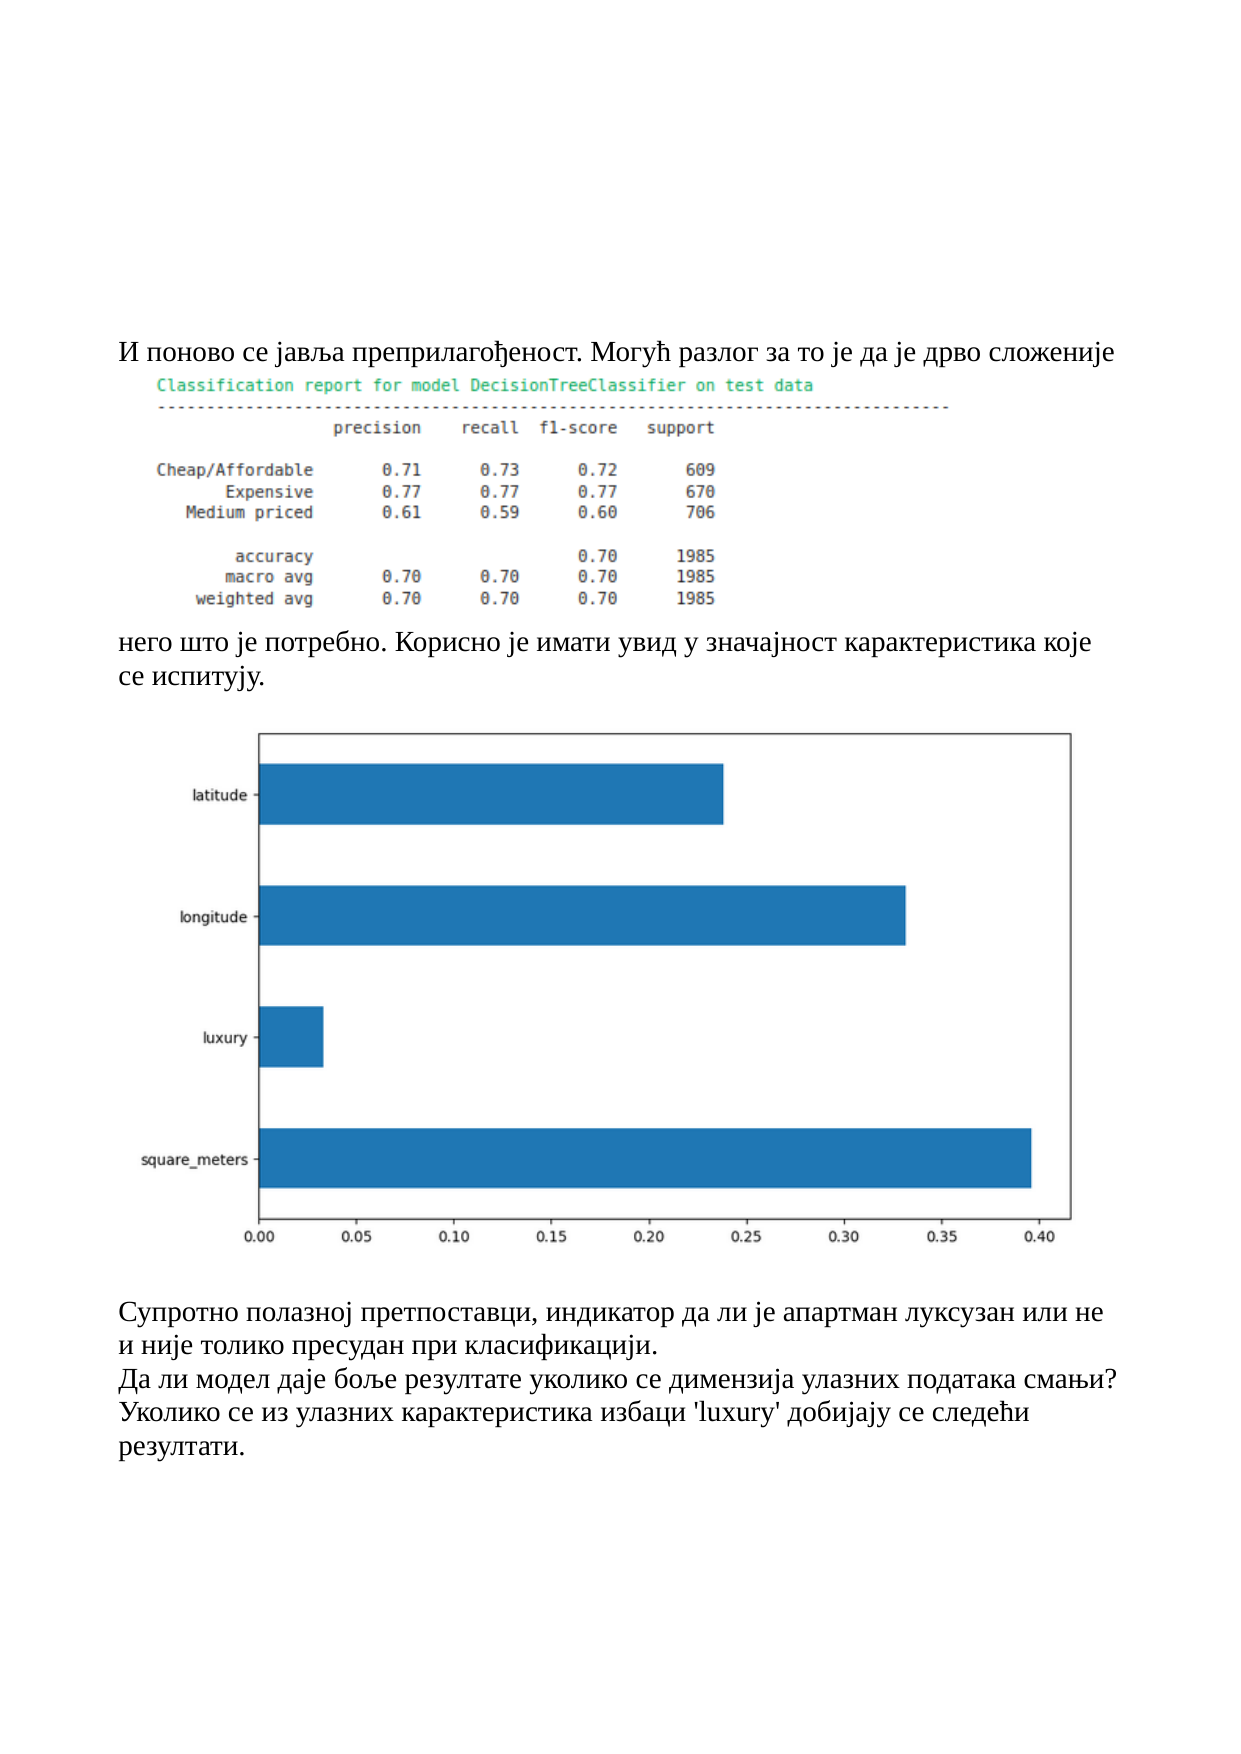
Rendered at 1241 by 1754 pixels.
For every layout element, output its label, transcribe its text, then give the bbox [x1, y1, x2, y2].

text И поново се јавља преприлагођеност. Могућ разлог за то је да је дрво сложеније него што је потребно. Корисно је имати увид у значајност карактеристика које се испитују. [118, 334, 1122, 691]
text Уколико се из улазних карактеристика избаци 'luxury' добијају се следећи резултати. [118, 1394, 1122, 1461]
text Да ли модел даје боље резултате уколико се димензија улазних података смањи? [118, 1361, 1122, 1394]
text Супротно полазној претпоставци, индикатор да ли је апартман луксузан или не и није толико пресудан при класификацији. [118, 1261, 1122, 1361]
picture [126, 371, 1014, 625]
picture [118, 725, 1123, 1261]
